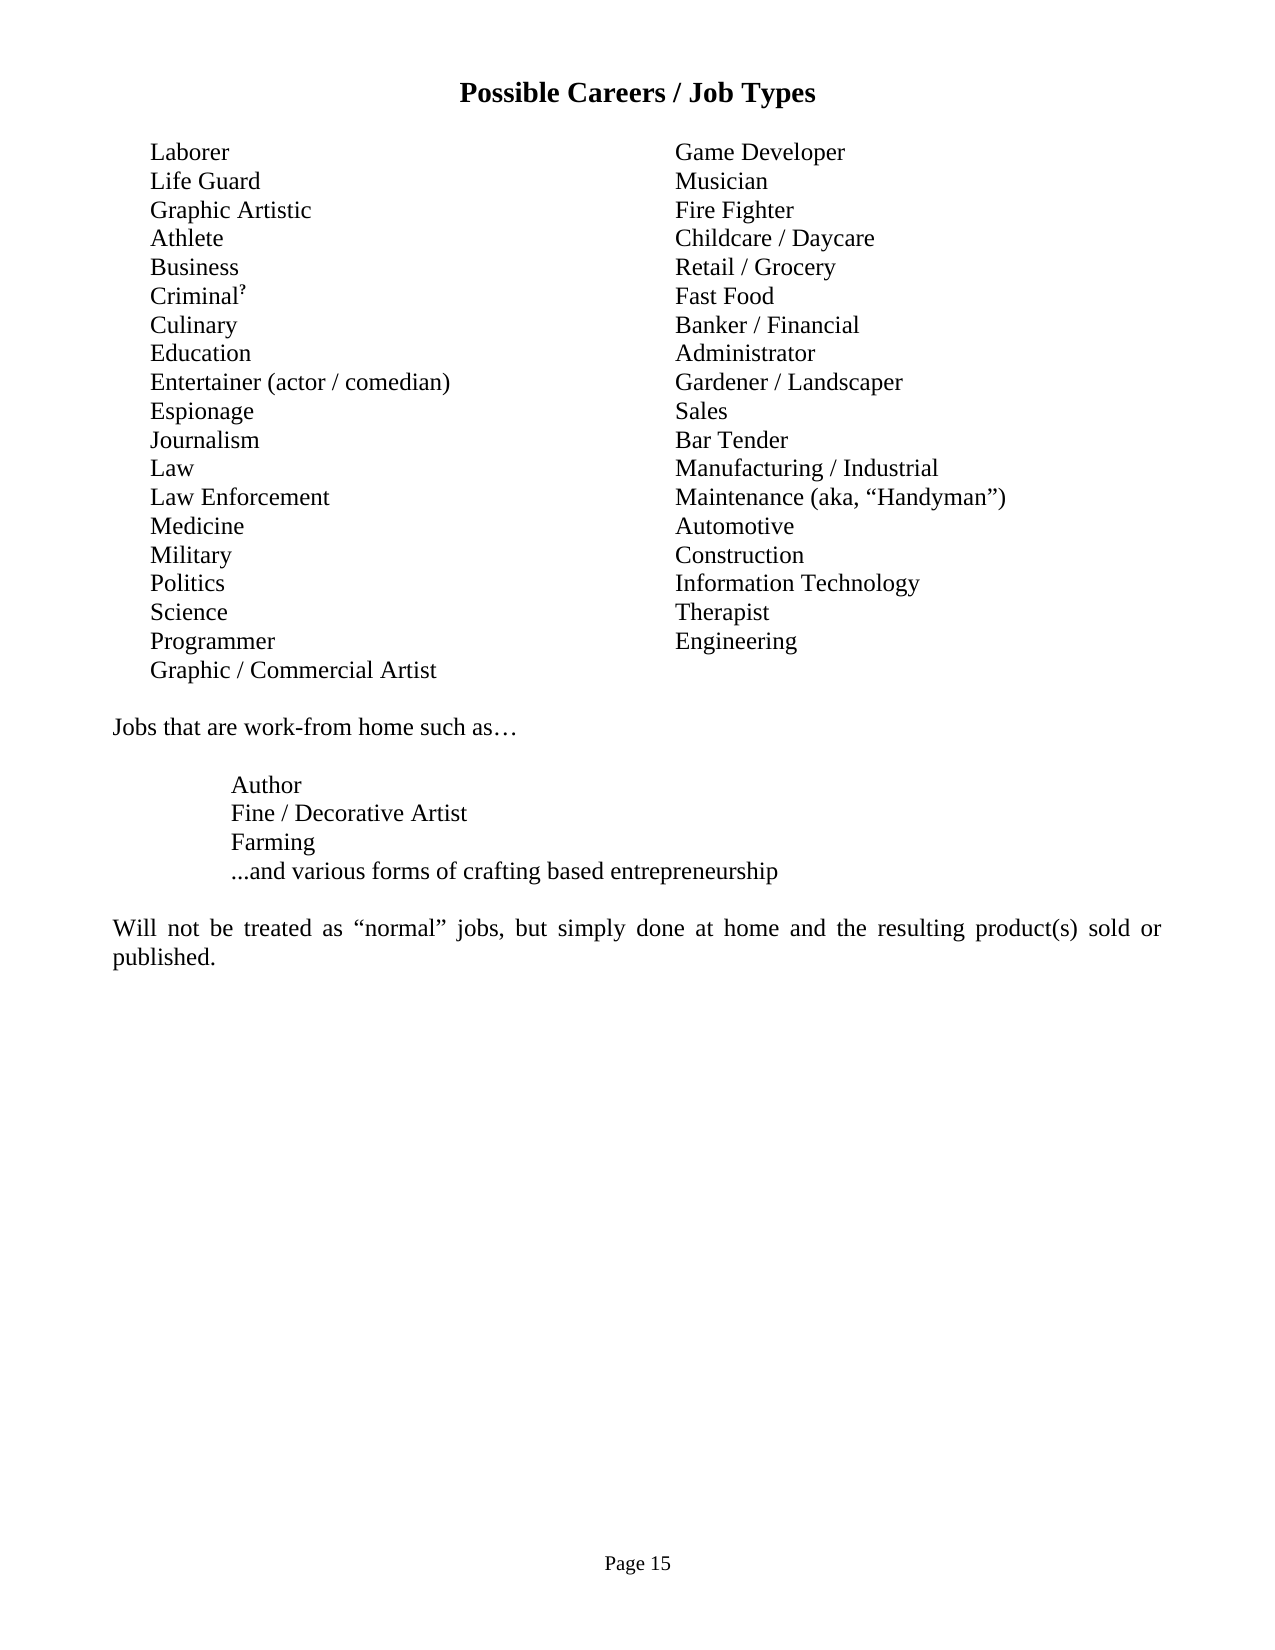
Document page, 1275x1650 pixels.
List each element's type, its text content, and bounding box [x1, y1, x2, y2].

text Graphic / Commercial Artist [150, 655, 600, 683]
text Military [150, 540, 600, 568]
text Construction [675, 540, 1125, 568]
text Information Technology [675, 568, 1125, 597]
text Espionage [150, 396, 600, 425]
text ...and various forms of crafting based entrepreneurship [231, 856, 1162, 885]
text Sales [675, 396, 1125, 425]
text Culinary [150, 310, 600, 338]
text Automotive [675, 511, 1125, 540]
text Graphic Artistic [150, 195, 600, 223]
text Childcare / Daycare [675, 223, 1125, 252]
text Law Enforcement [150, 482, 600, 511]
text Athlete [150, 223, 600, 252]
text Engineering [675, 626, 1125, 655]
text Game Developer [675, 137, 1125, 166]
text Farming [231, 827, 1162, 856]
text Therapist [675, 597, 1125, 626]
text Gardener / Landscaper [675, 367, 1125, 396]
text Politics [150, 568, 600, 597]
text Fine / Decorative Artist [231, 798, 1162, 827]
text Maintenance (aka, “Handyman”) [675, 482, 1125, 511]
text Fire Fighter [675, 195, 1125, 223]
text Fast Food [675, 281, 1125, 310]
text Laborer [150, 137, 600, 166]
text Entertainer (actor / comedian) [150, 367, 600, 396]
text Life Guard [150, 166, 600, 195]
text Possible Careers / Job Types [112, 75, 1162, 108]
text Journalism [150, 425, 600, 453]
text Science [150, 597, 600, 626]
text Musician [675, 166, 1125, 195]
text Author [231, 770, 1162, 798]
text Jobs that are work-from home such as… [112, 712, 1162, 741]
text Manufacturing / Industrial [675, 453, 1125, 482]
text Medicine [150, 511, 600, 540]
text Education [150, 338, 600, 367]
text Retail / Grocery [675, 252, 1125, 281]
text Bar Tender [675, 425, 1125, 453]
text Law [150, 453, 600, 482]
text Banker / Financial [675, 310, 1125, 338]
text Business [150, 252, 600, 281]
text Will not be treated as “normal” jobs, but simply done at home and the resulting product(s) sold or published. [112, 913, 1162, 971]
text Criminal? [150, 281, 600, 310]
text Programmer [150, 626, 600, 655]
text Administrator [675, 338, 1125, 367]
